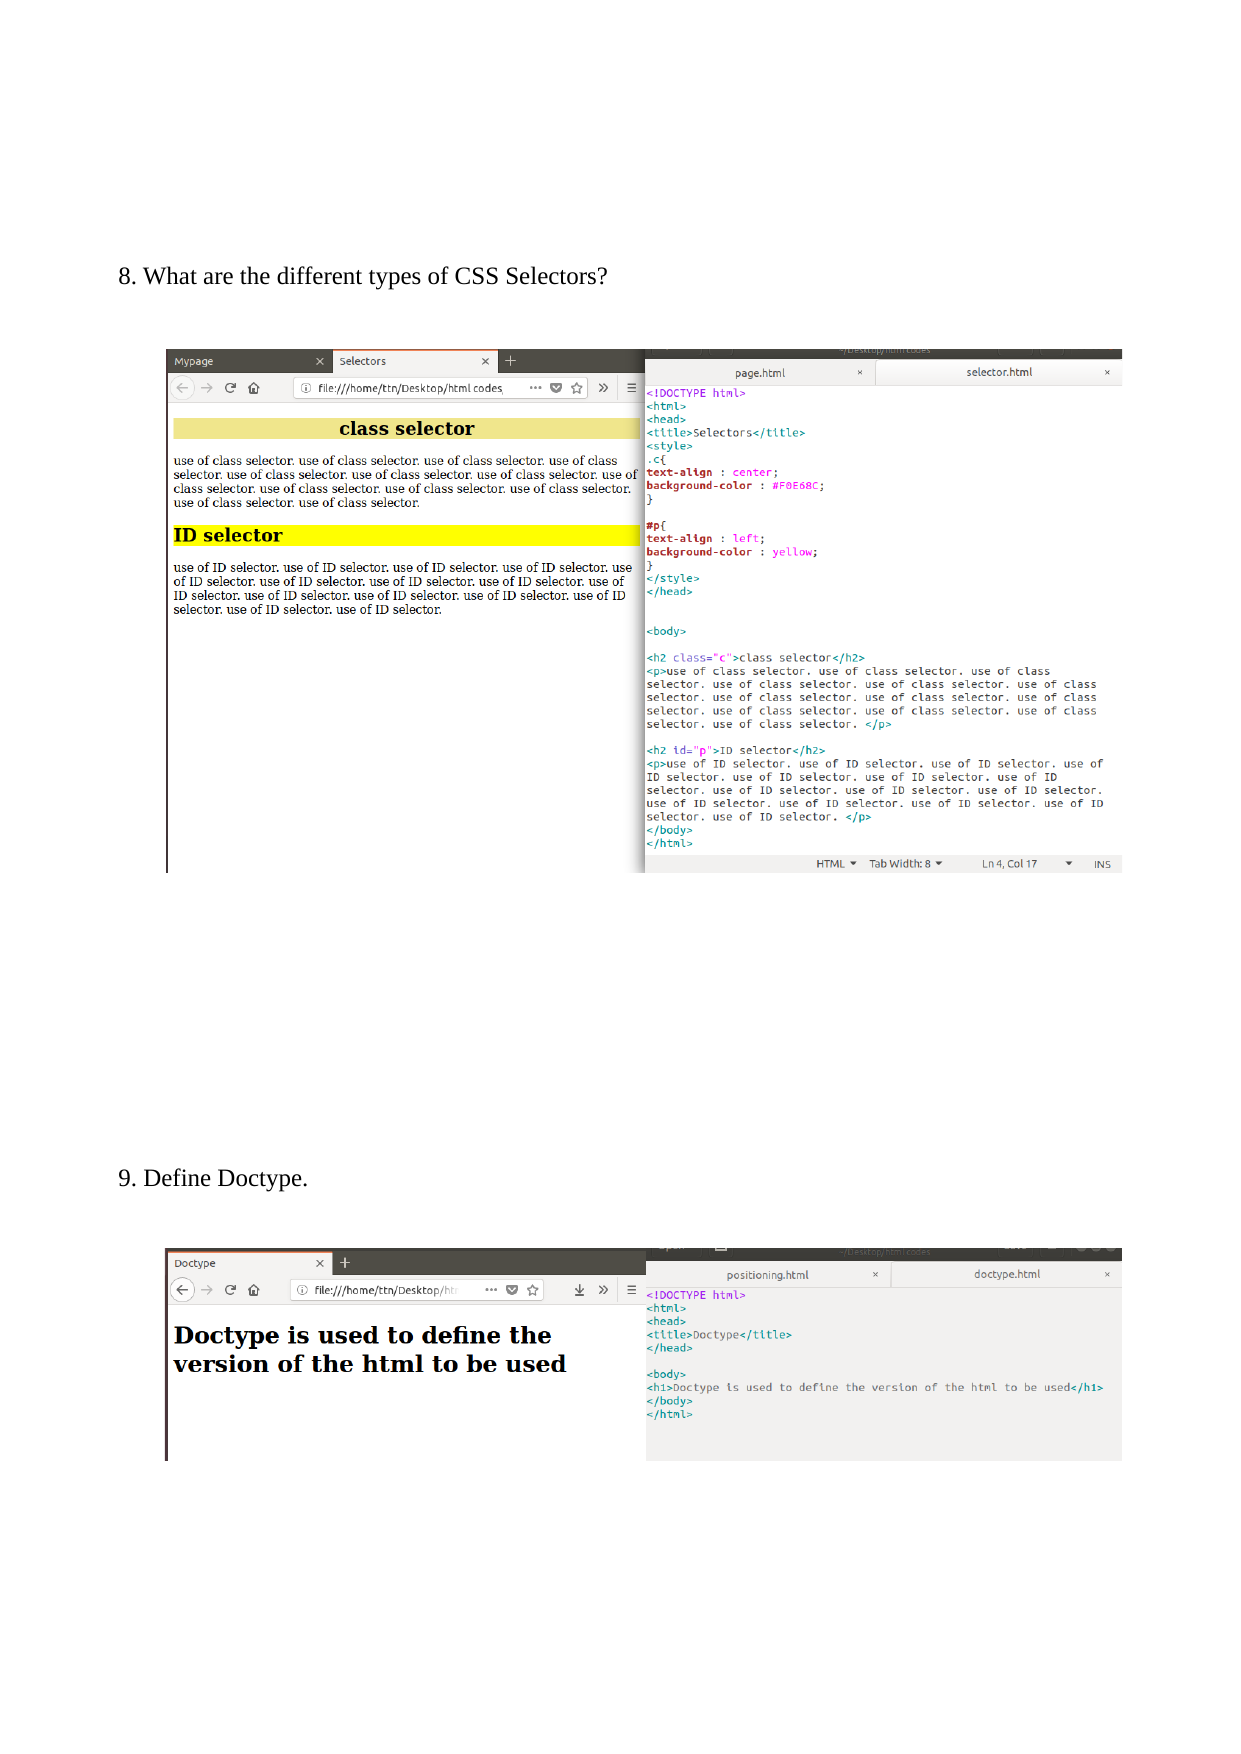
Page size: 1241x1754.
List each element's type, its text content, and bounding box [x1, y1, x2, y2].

picture [166, 349, 1123, 873]
text 9. Define Doctype. [118, 1163, 1122, 1192]
picture [164, 1248, 1122, 1461]
text 8. What are the different types of CSS Selectors? [118, 261, 1122, 290]
